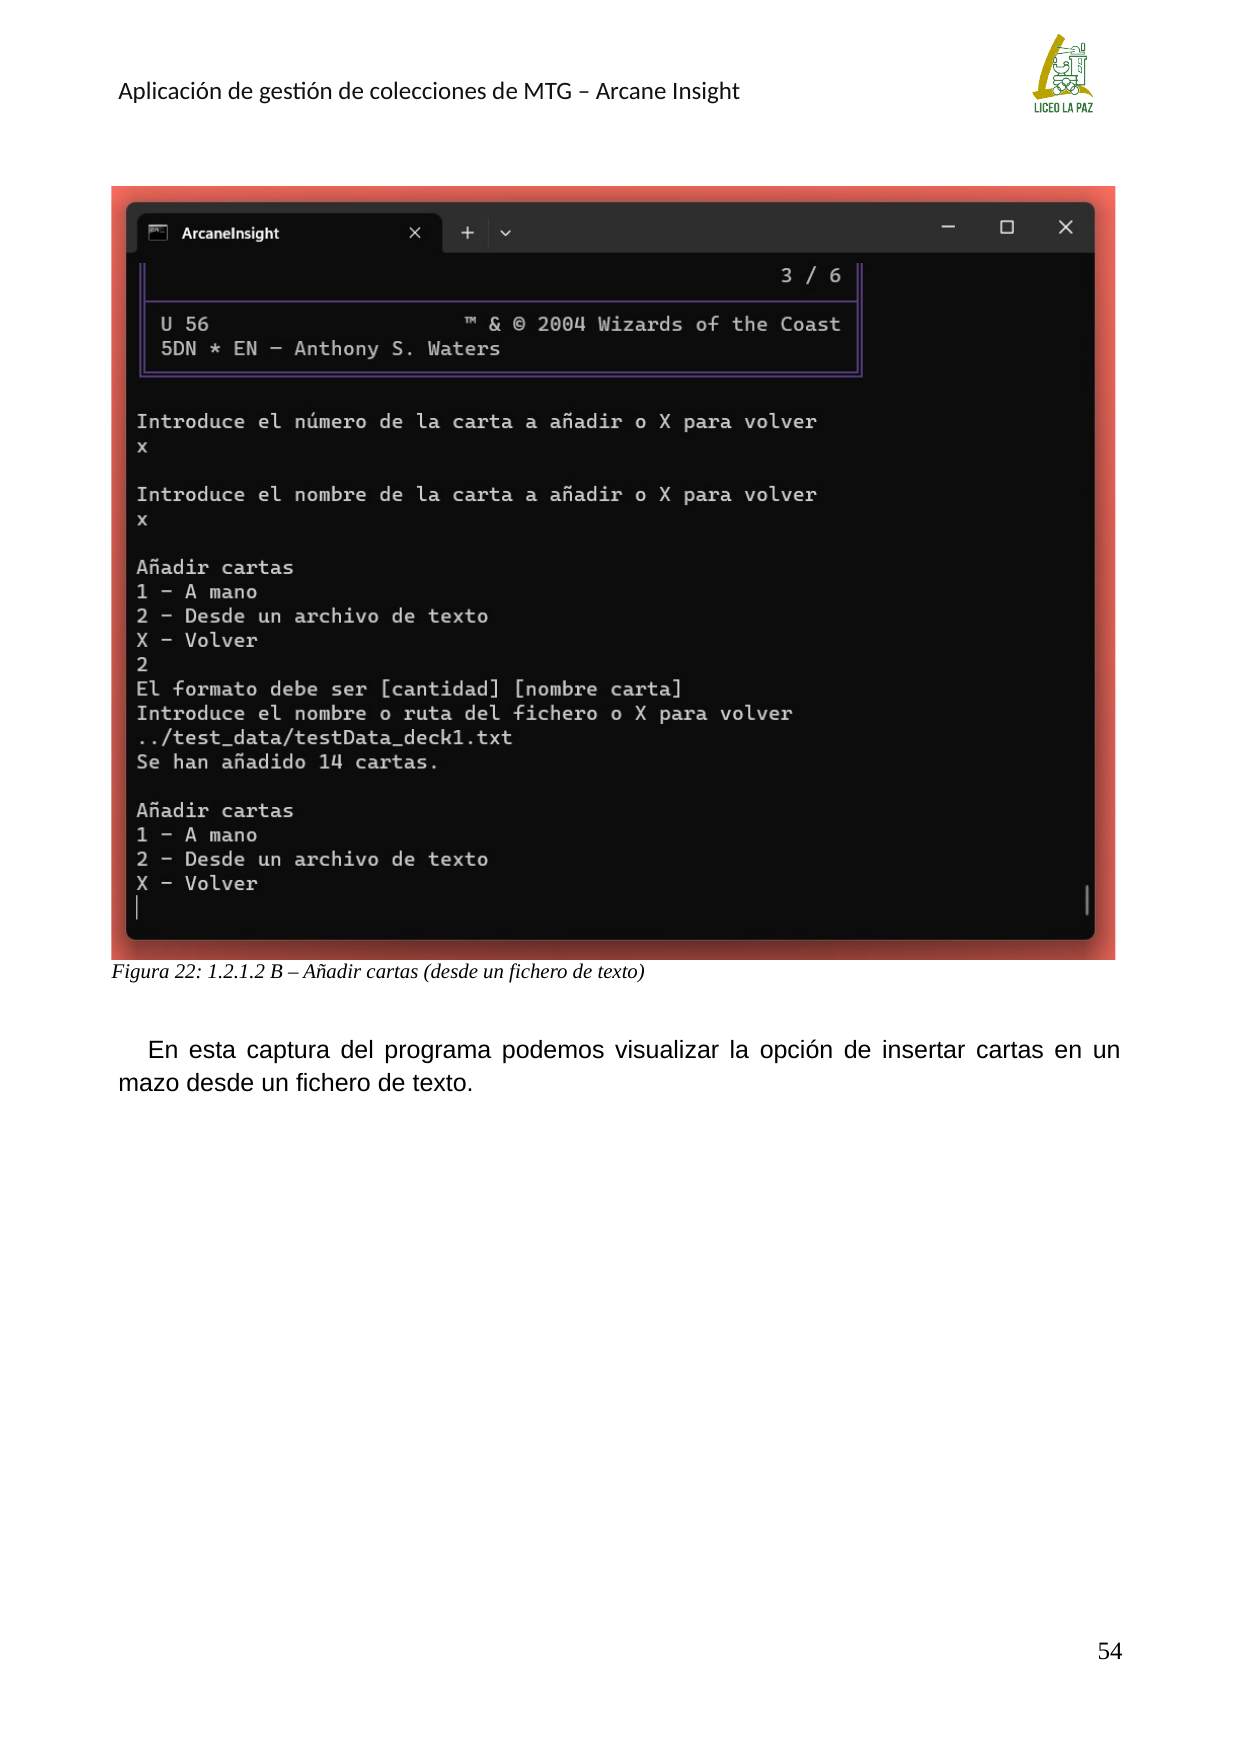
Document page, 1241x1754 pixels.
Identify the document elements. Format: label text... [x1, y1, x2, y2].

picture [1025, 26, 1100, 121]
text En esta captura del programa podemos visualizar la opción de insertar cartas en un mazo desde un fichero de texto. [118, 1035, 1122, 1097]
text Figura 22: 1.2.1.2 B – Añadir cartas (desde un fichero de texto) [111, 960, 1115, 983]
picture [111, 186, 1116, 960]
